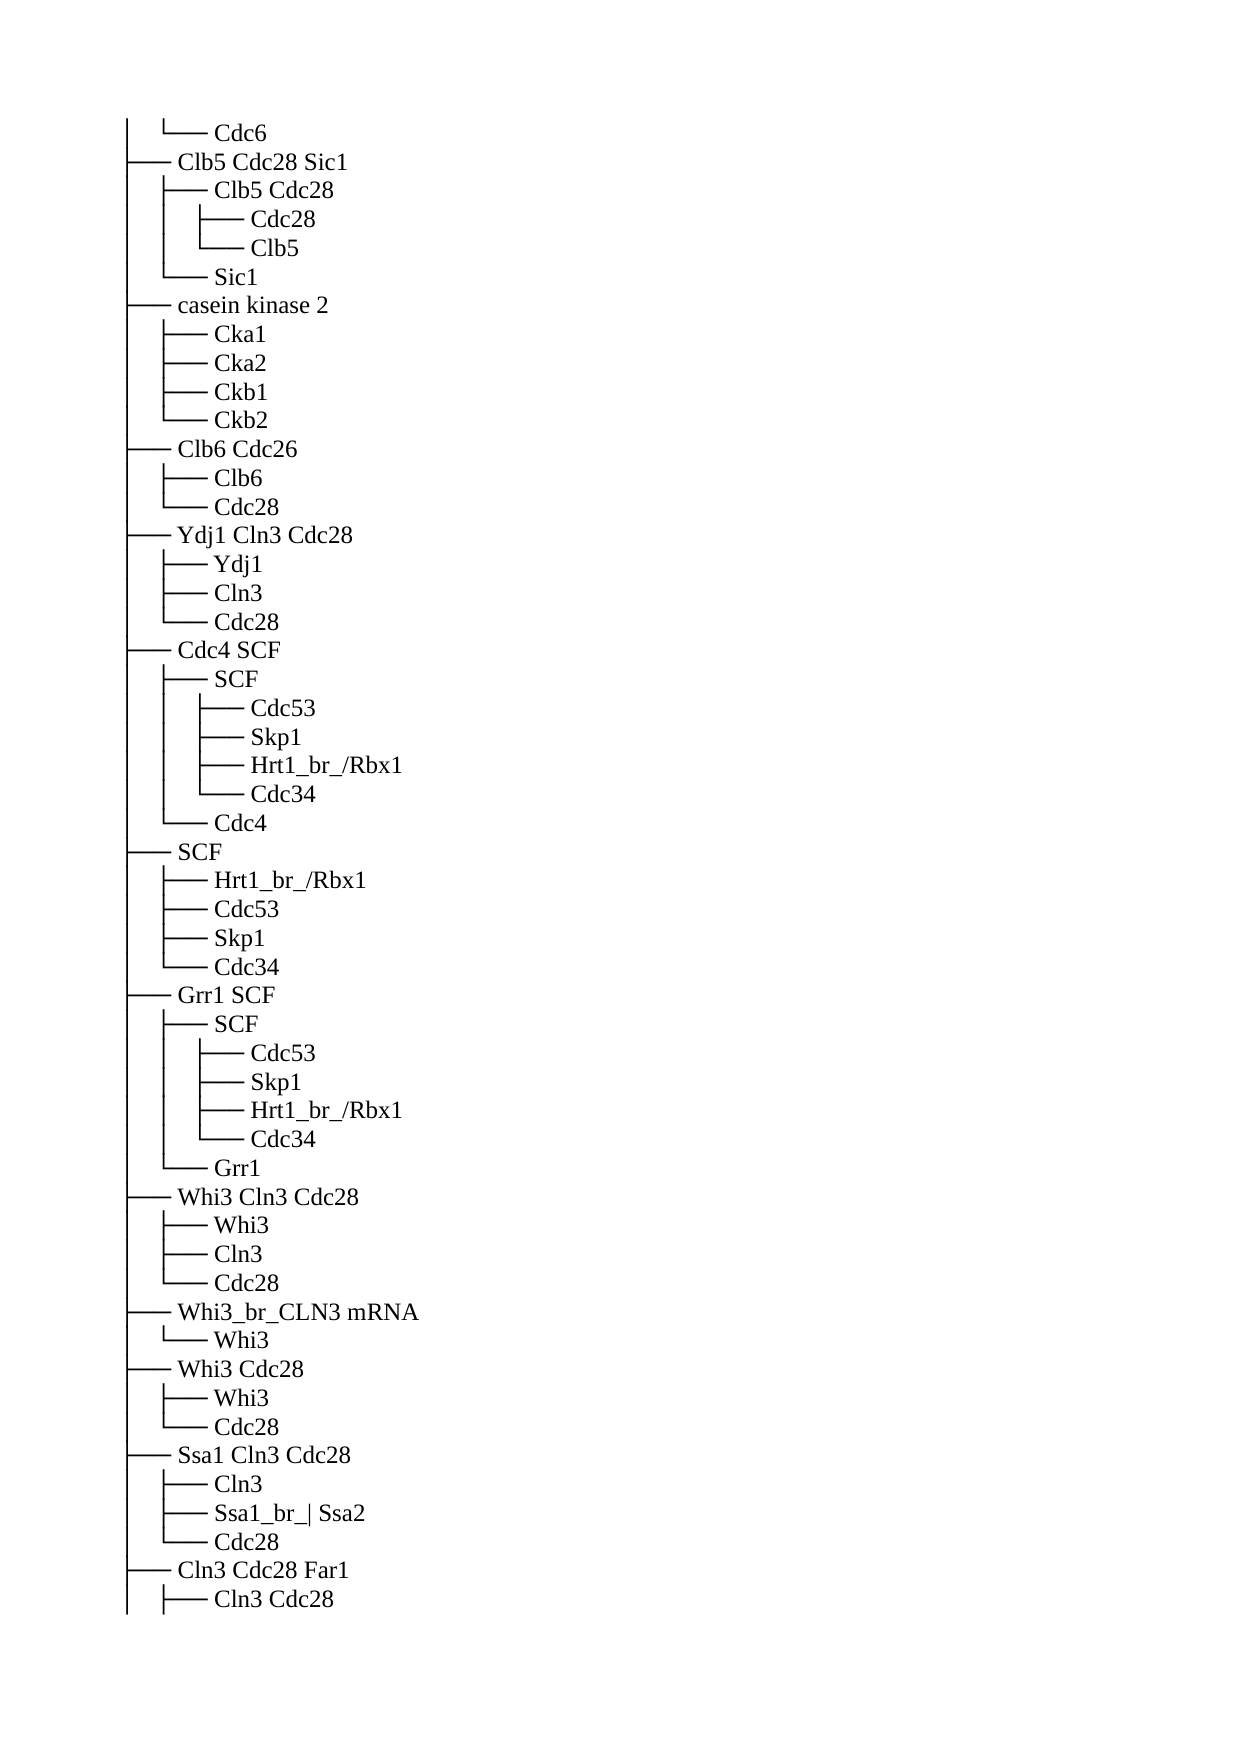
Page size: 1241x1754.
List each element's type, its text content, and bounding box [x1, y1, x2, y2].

text │ ├── Cdc53 [128, 894, 162, 923]
text ├── Clb6 Cdc26 [128, 434, 1122, 463]
text │ │ ├── Skp1 [201, 722, 1122, 751]
text ├── Cdc4 SCF [128, 636, 1122, 664]
text │ └── Cdc28 [128, 607, 1122, 636]
text │ ├── Clb5 Cdc28 [128, 176, 162, 204]
text │ ├── Whi3 [164, 1211, 1122, 1239]
text │ │ ├── Cdc53 [164, 693, 199, 722]
text │ │ └── Cdc34 [164, 779, 1122, 808]
text │ ├── Ydj1 [128, 549, 162, 578]
text │ ├── Whi3 [118, 1211, 126, 1239]
text ├── SCF [128, 837, 1122, 866]
text │ │ ├── Skp1 [164, 722, 199, 751]
text │ ├── Clb5 Cdc28 [164, 176, 1122, 204]
text │ └── Cdc6 [128, 118, 1122, 147]
text │ ├── Cln3 [118, 1469, 126, 1498]
text ├── Ssa1 Cln3 Cdc28 [128, 1441, 1122, 1469]
text │ ├── Whi3 [118, 1383, 126, 1412]
text │ ├── Cln3 [164, 1239, 1122, 1268]
text ├── SCF [118, 837, 126, 866]
text ├── Clb5 Cdc28 Sic1 [128, 147, 1122, 176]
text │ └── Cdc4 [128, 808, 1122, 837]
text │ │ ├── Hrt1_br_/Rbx1 [128, 751, 162, 779]
text │ ├── Cln3 [128, 1469, 162, 1498]
text │ └── Ckb2 [118, 406, 126, 434]
text ├── Whi3 Cln3 Cdc28 [128, 1182, 1122, 1211]
text │ │ ├── Hrt1_br_/Rbx1 [128, 1096, 162, 1124]
text │ │ ├── Cdc28 [164, 204, 199, 233]
text │ │ ├── Skp1 [164, 1067, 199, 1096]
text │ ├── Whi3 [128, 1383, 162, 1412]
text │ │ ├── Cdc53 [128, 1038, 162, 1067]
text │ └── Cdc28 [128, 1412, 1122, 1441]
text │ ├── Clb6 [164, 463, 1122, 492]
text │ ├── Skp1 [164, 923, 1122, 952]
text │ ├── SCF [118, 664, 126, 693]
text │ ├── Whi3 [128, 1211, 162, 1239]
text │ │ ├── Skp1 [128, 722, 162, 751]
text │ ├── Skp1 [118, 923, 126, 952]
text │ ├── Cln3 [128, 1239, 162, 1268]
text │ └── Whi3 [128, 1326, 1122, 1354]
text │ ├── Ssa1_br_| Ssa2 [128, 1498, 162, 1527]
text │ ├── Cka1 [128, 319, 162, 348]
text │ ├── Cdc53 [164, 894, 1122, 923]
text │ ├── Cka1 [164, 319, 1122, 348]
text │ ├── Cln3 [128, 578, 162, 607]
text │ ├── Clb6 [118, 463, 126, 492]
text │ │ └── Clb5 [128, 233, 162, 262]
text │ └── Ckb2 [128, 406, 1122, 434]
text │ ├── Cln3 [118, 578, 126, 607]
text │ ├── Ckb1 [128, 377, 162, 406]
text │ │ ├── Skp1 [201, 1067, 1122, 1096]
text │ │ ├── Cdc28 [201, 204, 1122, 233]
text │ ├── SCF [128, 664, 162, 693]
text │ └── Sic1 [128, 262, 1122, 291]
text │ │ ├── Hrt1_br_/Rbx1 [164, 751, 199, 779]
text │ │ ├── Skp1 [128, 1067, 162, 1096]
text ├── Ydj1 Cln3 Cdc28 [128, 521, 1122, 549]
text │ └── Cdc28 [118, 607, 126, 636]
text │ └── Cdc34 [128, 952, 1122, 981]
text ├── Whi3_br_CLN3 mRNA [128, 1297, 1122, 1326]
text │ └── Cdc28 [128, 492, 1122, 521]
text │ └── Cdc6 [118, 118, 126, 147]
text │ └── Grr1 [128, 1153, 1122, 1182]
text │ │ ├── Cdc53 [128, 693, 162, 722]
text │ ├── Cln3 [164, 1469, 1122, 1498]
text │ ├── Ssa1_br_| Ssa2 [164, 1498, 1122, 1527]
text │ ├── Ydj1 [164, 549, 1122, 578]
text │ └── Cdc34 [118, 952, 126, 981]
text ├── casein kinase 2 [128, 291, 1122, 319]
text │ └── Cdc28 [128, 1527, 1122, 1556]
text │ │ ├── Cdc53 [201, 1038, 1122, 1067]
text │ │ ├── Hrt1_br_/Rbx1 [201, 1096, 1122, 1124]
text │ ├── Cln3 [118, 1239, 126, 1268]
text │ │ ├── Hrt1_br_/Rbx1 [201, 751, 1122, 779]
text │ ├── Cln3 [164, 578, 1122, 607]
text │ ├── Cln3 Cdc28 [164, 1584, 1122, 1613]
text ├── Whi3 Cdc28 [128, 1354, 1122, 1383]
text │ │ ├── Cdc53 [164, 1038, 199, 1067]
text │ ├── Ckb1 [164, 377, 1122, 406]
text │ ├── SCF [118, 1009, 126, 1038]
text │ │ ├── Cdc28 [128, 204, 162, 233]
text │ └── Cdc28 [128, 1268, 1122, 1297]
text │ │ ├── Hrt1_br_/Rbx1 [164, 1096, 199, 1124]
text │ │ ├── Cdc53 [201, 693, 1122, 722]
text │ └── Cdc28 [118, 1412, 126, 1441]
text │ ├── Hrt1_br_/Rbx1 [128, 866, 162, 894]
text │ └── Sic1 [118, 262, 126, 291]
text ├── Grr1 SCF [128, 981, 1122, 1009]
text │ ├── Ydj1 [118, 549, 126, 578]
text │ └── Cdc28 [118, 1527, 126, 1556]
text │ │ └── Cdc34 [128, 779, 162, 808]
text │ │ └── Cdc34 [128, 1124, 162, 1153]
text │ ├── Clb6 [128, 463, 162, 492]
text │ └── Cdc28 [118, 1268, 126, 1297]
text │ └── Grr1 [118, 1153, 126, 1182]
text ├── Cln3 Cdc28 Far1 [128, 1556, 1122, 1584]
text │ ├── Cln3 Cdc28 [128, 1584, 162, 1613]
text │ ├── SCF [164, 664, 1122, 693]
text │ │ └── Clb5 [164, 233, 1122, 262]
text │ ├── Skp1 [128, 923, 162, 952]
text │ └── Whi3 [118, 1326, 126, 1354]
text │ └── Cdc4 [118, 808, 126, 837]
text │ │ └── Cdc34 [164, 1124, 1122, 1153]
text │ ├── Ckb1 [118, 377, 126, 406]
text │ ├── Cdc53 [118, 894, 126, 923]
text │ ├── Hrt1_br_/Rbx1 [164, 866, 1122, 894]
text │ ├── SCF [128, 1009, 162, 1038]
text │ ├── Cka2 [164, 348, 1122, 377]
text │ ├── Cka2 [128, 348, 162, 377]
text │ ├── Cka2 [118, 348, 126, 377]
text │ ├── SCF [164, 1009, 1122, 1038]
text │ ├── Cka1 [118, 319, 126, 348]
text │ ├── Whi3 [164, 1383, 1122, 1412]
text │ └── Cdc28 [118, 492, 126, 521]
